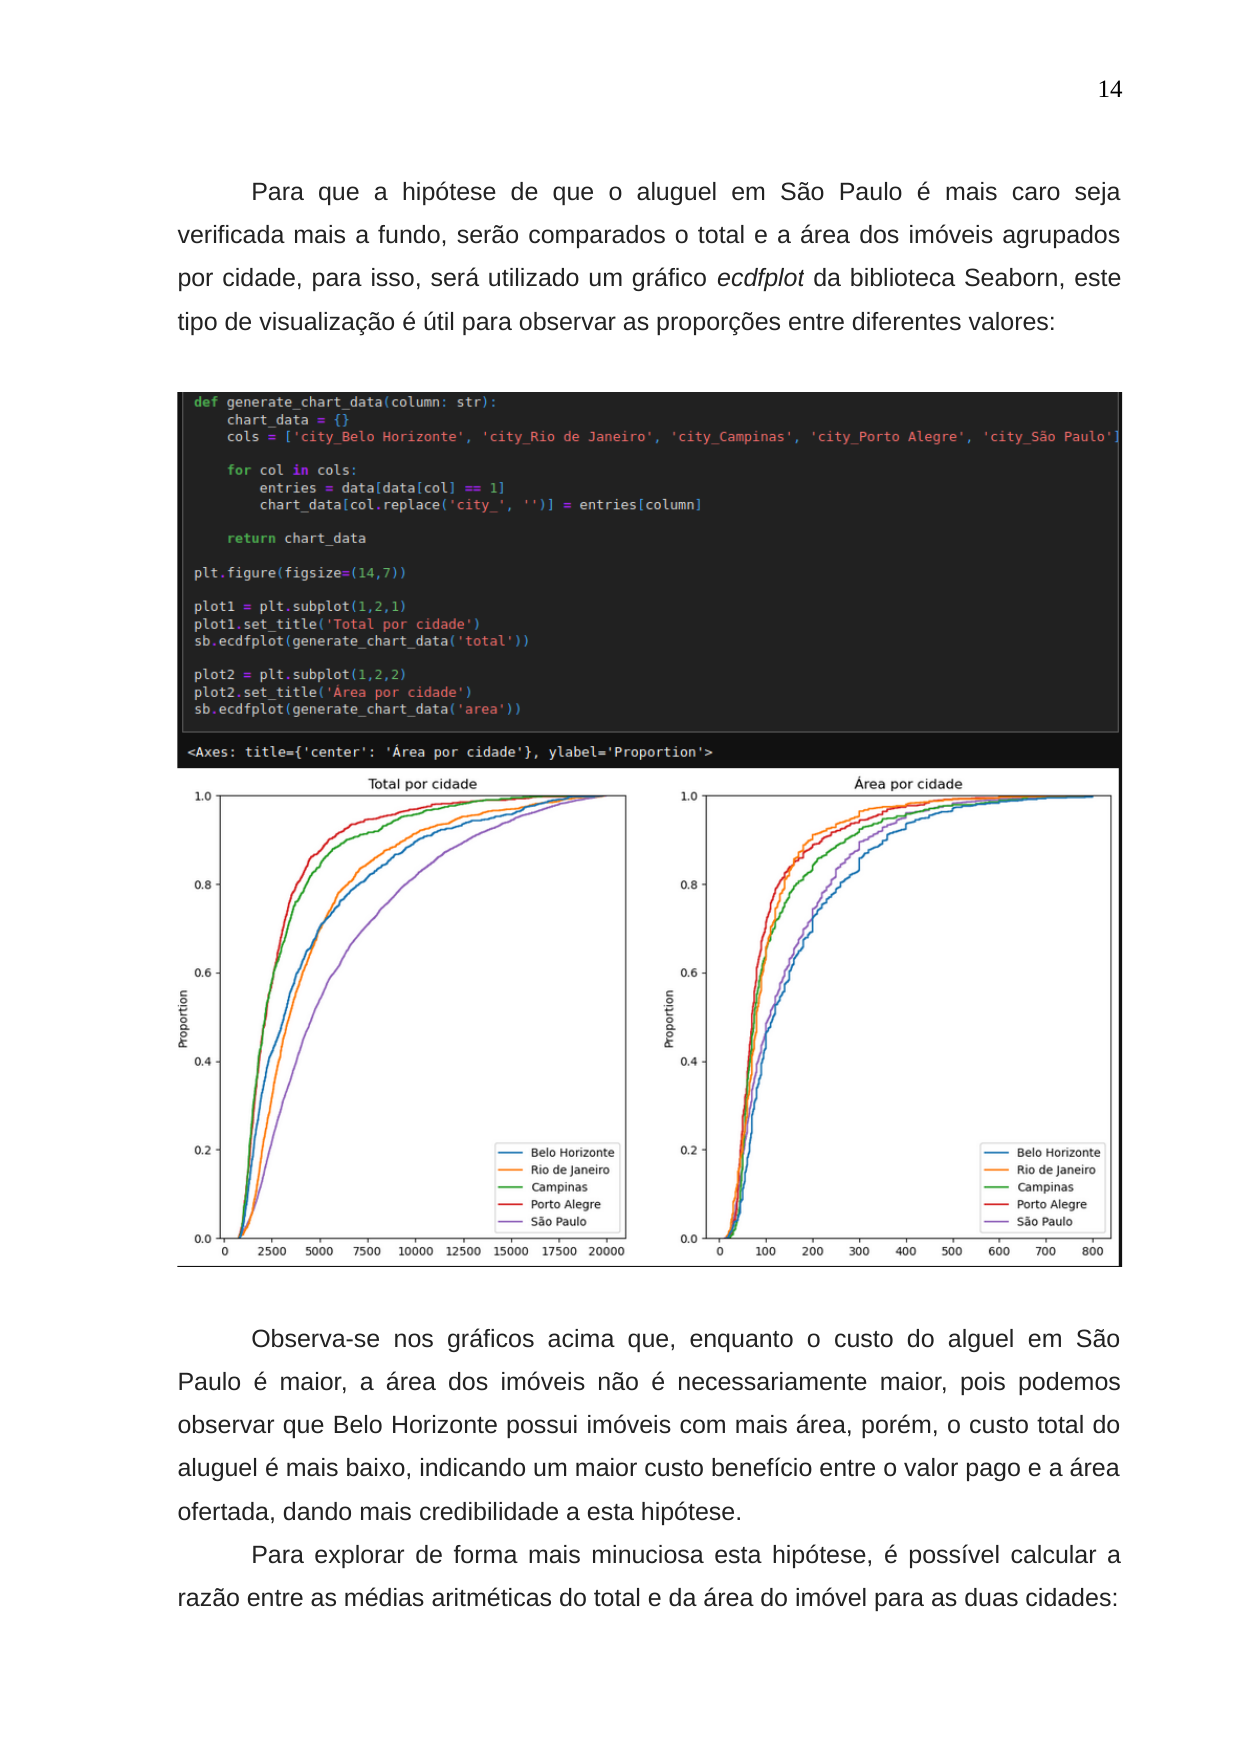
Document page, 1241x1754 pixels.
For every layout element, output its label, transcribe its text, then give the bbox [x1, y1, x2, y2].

text Para que a hipótese de que o aluguel em São Paulo é mais caro seja verificada mais a fundo, serão comparados o total e a área dos imóveis agrupados por cidade, para isso, será utilizado um gráfico ecdfplot da biblioteca Seaborn, este tipo de visualização é útil para observar as proporções entre diferentes valores: [177, 177, 1122, 335]
text Observa-se nos gráficos acima que, enquanto o custo do alguel em São Paulo é maior, a área dos imóveis não é necessariamente maior, pois podemos observar que Belo Horizonte possui imóveis com mais área, porém, o custo total do aluguel é mais baixo, indicando um maior custo benefício entre o valor pago e a área ofertada, dando mais credibilidade a esta hipótese. [177, 1324, 1122, 1525]
picture [177, 392, 1123, 1267]
text Para explorar de forma mais minuciosa esta hipótese, é possível calcular a razão entre as médias aritméticas do total e da área do imóvel para as duas cidades: [177, 1539, 1122, 1611]
